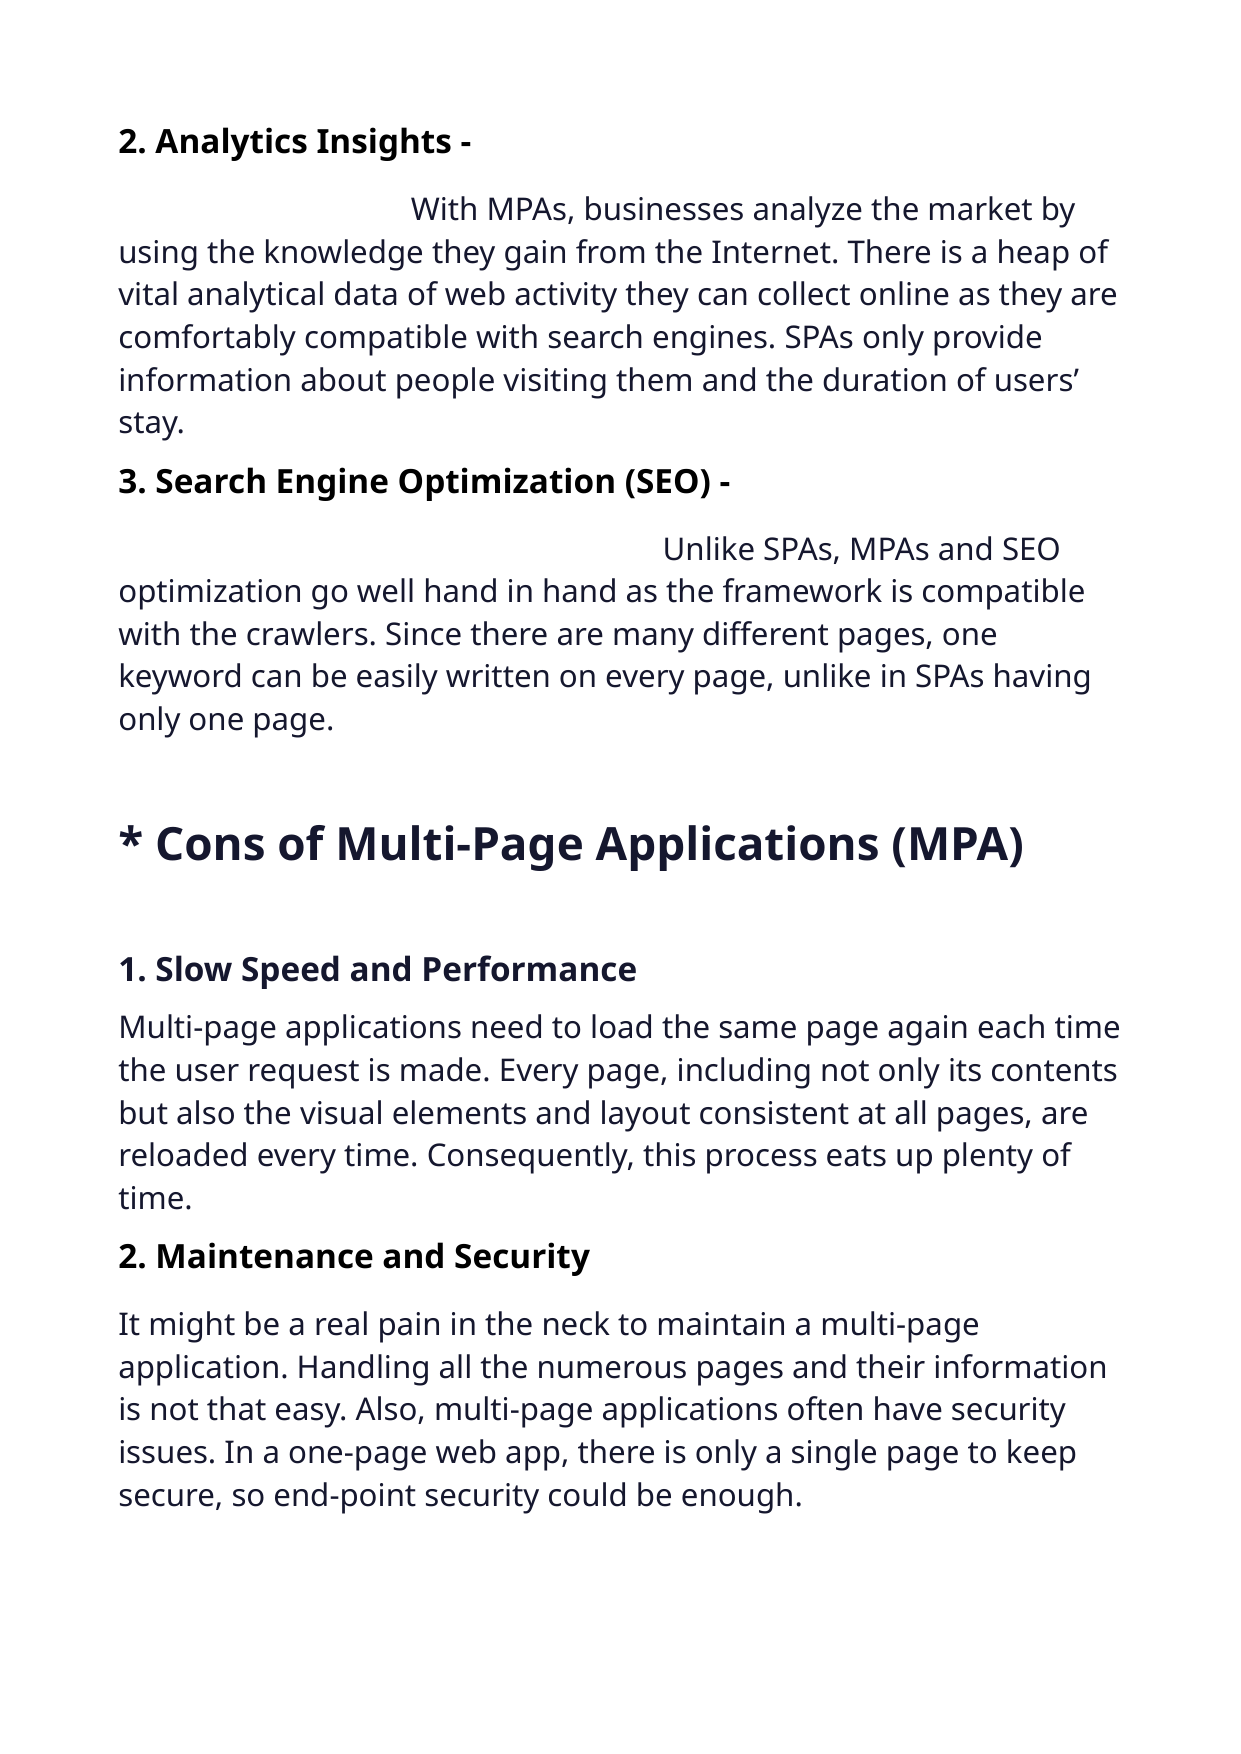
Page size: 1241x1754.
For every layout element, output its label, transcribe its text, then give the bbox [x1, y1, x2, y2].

text Multi-page applications need to load the same page again each time the user request is made. Every page, including not only its contents but also the visual elements and layout consistent at all pages, are reloaded every time. Consequently, this process eats up plenty of time. [118, 1005, 1122, 1218]
text With MPAs, businesses analyze the market by using the knowledge they gain from the Internet. There is a heap of vital analytical data of web activity they can collect online as they are comfortably compatible with search engines. SPAs only provide information about people visiting them and the duration of users’ stay. [118, 187, 1122, 443]
subtitle 3. Search Engine Optimization (SEO) - [118, 457, 1122, 503]
text It might be a real pain in the neck to maintain a multi-page application. Handling all the numerous pages and their information is not that easy. Also, multi-page applications often have security issues. In a one-page web app, there is only a single page to keep secure, so end-point security could be enough. [118, 1302, 1122, 1515]
subtitle 1. Slow Speed and Performance [118, 945, 1122, 991]
text Unlike SPAs, MPAs and SEO optimization go well hand in hand as the framework is compatible with the crawlers. Since there are many different pages, one keyword can be easily written on every page, unlike in SPAs having only one page. [118, 526, 1122, 739]
subtitle * Cons of Multi-Page Applications (MPA) [118, 811, 1122, 874]
subtitle 2. Maintenance and Security [118, 1233, 1122, 1278]
subtitle 2. Analytics Insights - [118, 118, 1122, 163]
